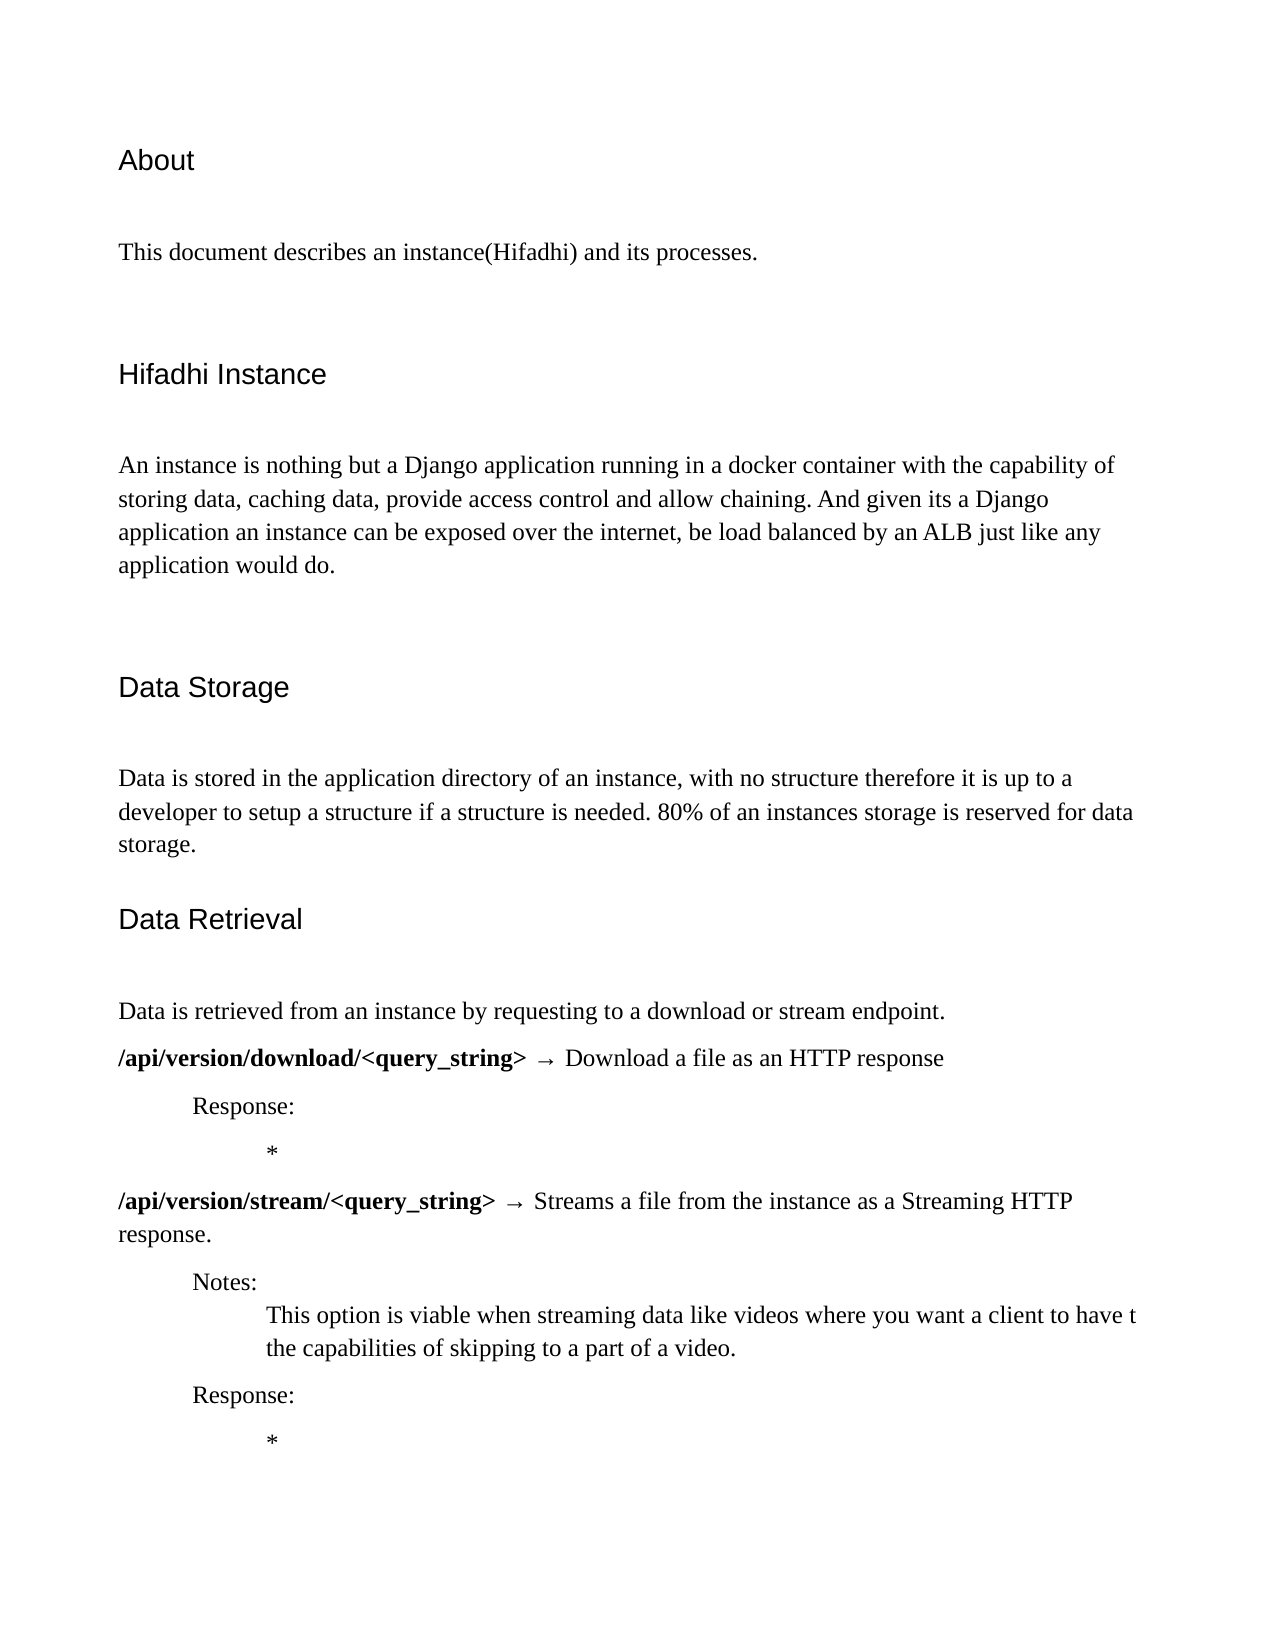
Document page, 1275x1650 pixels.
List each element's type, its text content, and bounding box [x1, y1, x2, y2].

text An instance is nothing but a Django application running in a docker container with the capability of storing data, caching data, provide access control and allow chaining. And given its a Django application an instance can be exposed over the internet, be load balanced by an ALB just like any application would do. [118, 451, 1157, 578]
text Data is stored in the application directory of an instance, with no structure therefore it is up to a developer to setup a structure if a structure is needed. 80% of an instances storage is reserved for data storage. [118, 763, 1157, 858]
subtitle Data Retrieval [118, 902, 1157, 936]
subtitle Data Storage [118, 670, 1157, 703]
text Response: [118, 1381, 1157, 1409]
text Notes: This option is viable when streaming data like videos where you want a client to have t the capabilities of skipping to a part of a video. [118, 1267, 1157, 1362]
text /api/version/stream/<query_string> → Streams a file from the instance as a Streaming HTTP response. [118, 1186, 1157, 1248]
text Data is retrieved from an instance by requesting to a download or stream endpoint. [118, 996, 1157, 1024]
text Response: [118, 1091, 1157, 1120]
subtitle Hifadhi Instance [118, 357, 1157, 391]
text * [118, 1428, 1157, 1457]
subtitle About [118, 143, 1157, 177]
text * [118, 1139, 1157, 1167]
text /api/version/download/<query_string> → Download a file as an HTTP response [118, 1043, 1157, 1072]
text This document describes an instance(Hifadhi) and its processes. [118, 237, 1157, 266]
